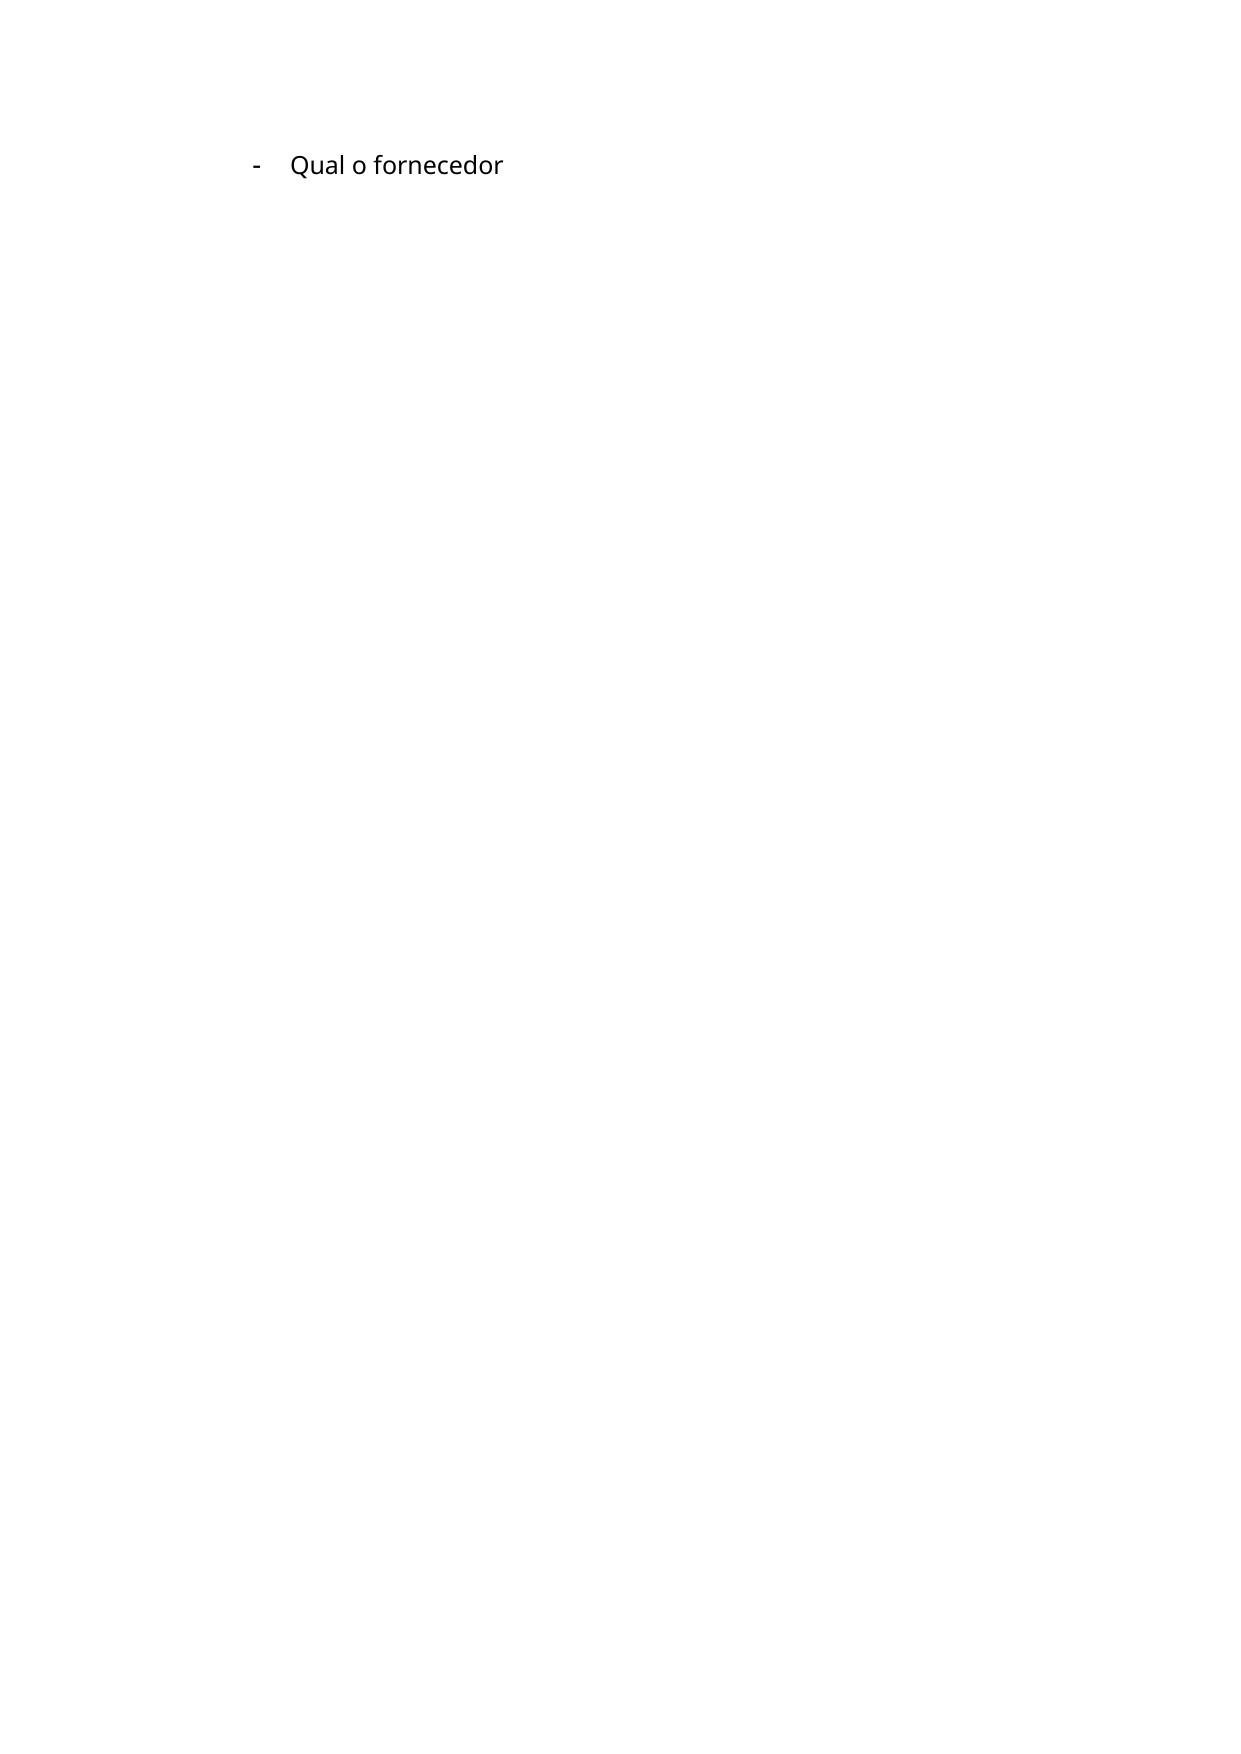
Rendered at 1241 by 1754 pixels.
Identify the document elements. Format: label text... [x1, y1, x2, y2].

list Qual o fornecedor [252, 148, 1063, 182]
